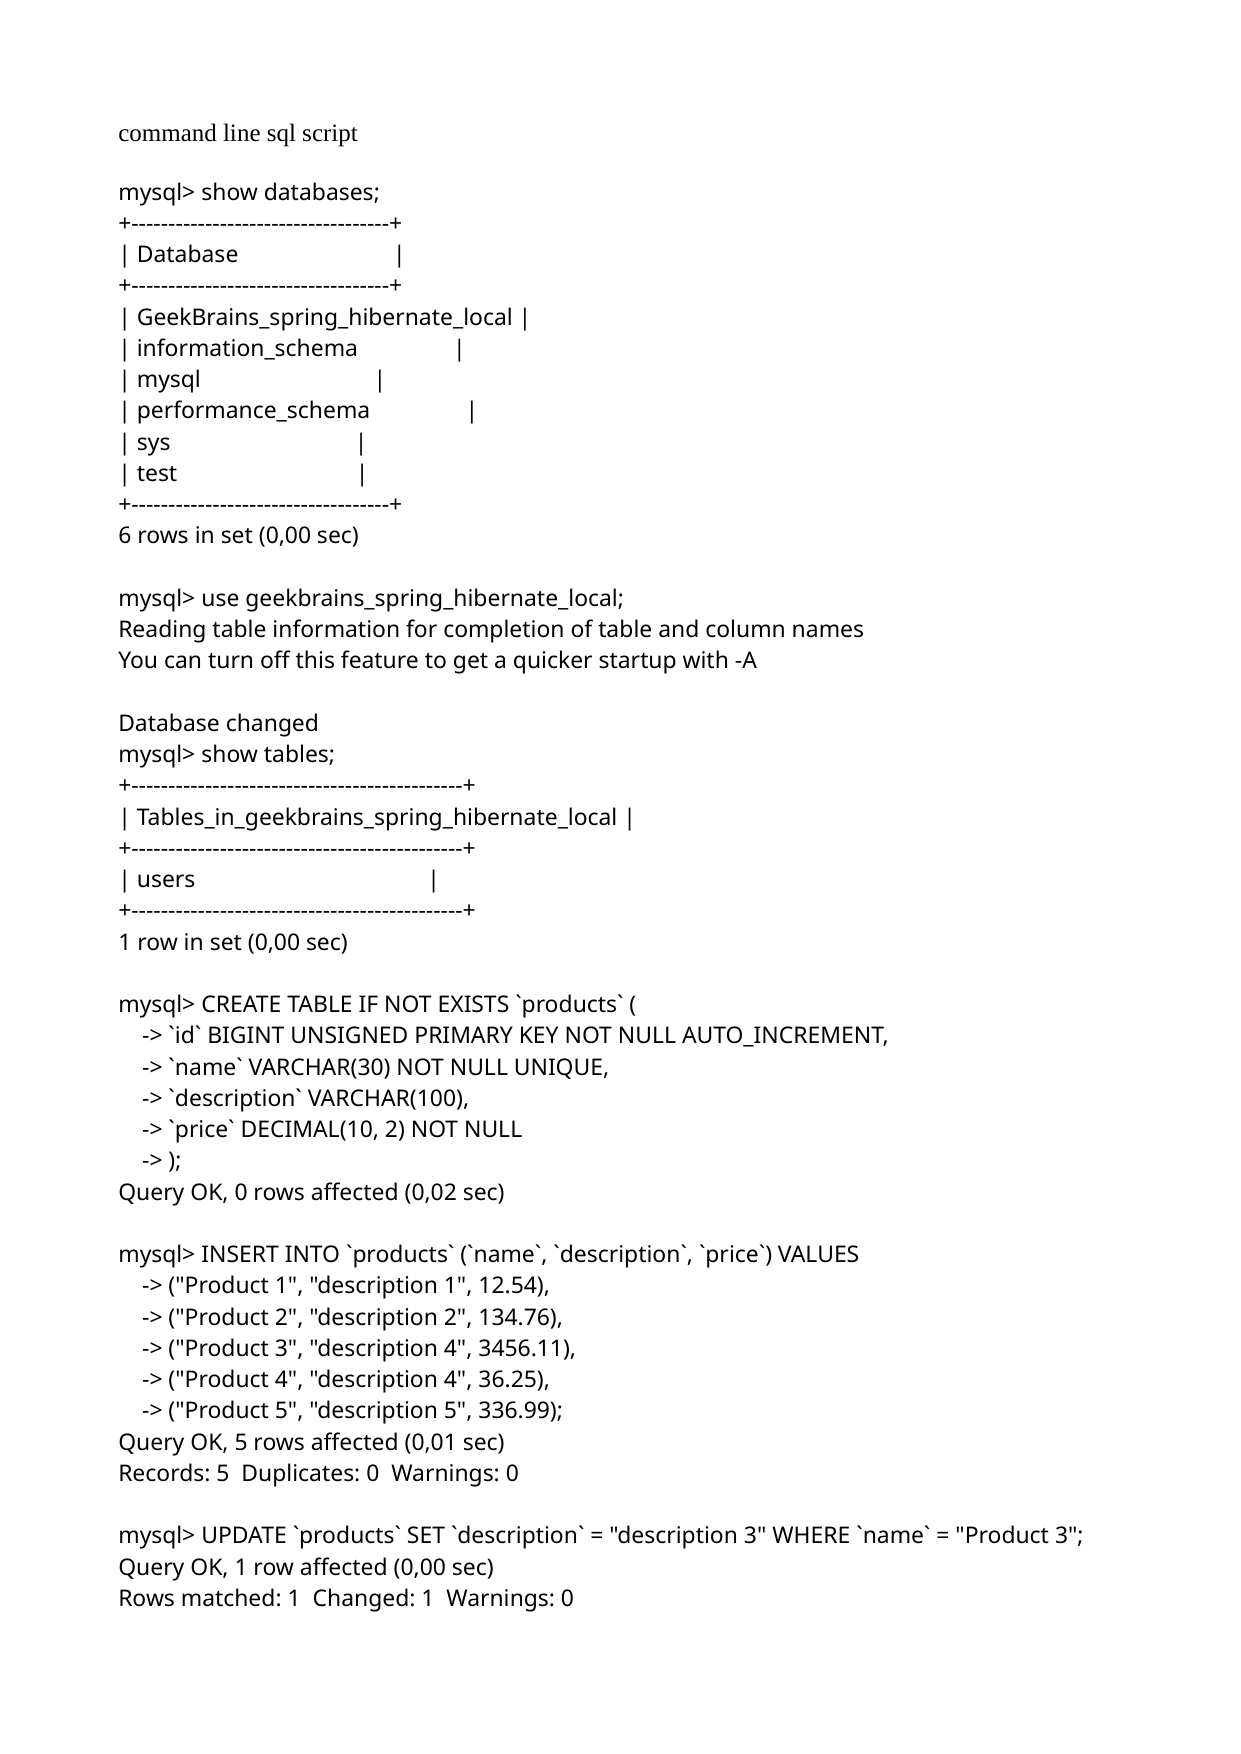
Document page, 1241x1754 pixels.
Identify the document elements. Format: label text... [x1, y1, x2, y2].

text Database changed [118, 707, 1122, 738]
text mysql> CREATE TABLE IF NOT EXISTS `products` ( [118, 988, 1122, 1019]
text | GeekBrains_spring_hibernate_local | [118, 301, 1122, 332]
text command line sql script [118, 118, 1122, 147]
text +-----------------------------------+ [118, 269, 1122, 301]
text mysql> show databases; [118, 176, 1122, 207]
text | performance_schema | [118, 394, 1122, 426]
text +---------------------------------------------+ [118, 832, 1122, 863]
text +-----------------------------------+ [118, 488, 1122, 519]
text mysql> INSERT INTO `products` (`name`, `description`, `price`) VALUES [118, 1238, 1122, 1269]
text | Database | [118, 238, 1122, 269]
text -> ); [118, 1144, 1122, 1176]
text | Tables_in_geekbrains_spring_hibernate_local | [118, 801, 1122, 832]
text Rows matched: 1 Changed: 1 Warnings: 0 [118, 1582, 1122, 1613]
text -> `id` BIGINT UNSIGNED PRIMARY KEY NOT NULL AUTO_INCREMENT, [118, 1019, 1122, 1051]
text -> `price` DECIMAL(10, 2) NOT NULL [118, 1113, 1122, 1144]
text +---------------------------------------------+ [118, 769, 1122, 801]
text Query OK, 1 row affected (0,00 sec) [118, 1551, 1122, 1582]
text Reading table information for completion of table and column names [118, 613, 1122, 644]
text Query OK, 5 rows affected (0,01 sec) [118, 1426, 1122, 1457]
text -> `name` VARCHAR(30) NOT NULL UNIQUE, [118, 1051, 1122, 1082]
text mysql> UPDATE `products` SET `description` = "description 3" WHERE `name` = "Product 3"; [118, 1519, 1122, 1551]
text +---------------------------------------------+ [118, 894, 1122, 926]
text Query OK, 0 rows affected (0,02 sec) [118, 1176, 1122, 1207]
text -> ("Product 3", "description 4", 3456.11), [118, 1332, 1122, 1363]
text -> ("Product 2", "description 2", 134.76), [118, 1301, 1122, 1332]
text -> `description` VARCHAR(100), [118, 1082, 1122, 1113]
text | sys | [118, 426, 1122, 457]
text mysql> show tables; [118, 738, 1122, 769]
text 6 rows in set (0,00 sec) [118, 519, 1122, 551]
text | users | [118, 863, 1122, 894]
text -> ("Product 1", "description 1", 12.54), [118, 1269, 1122, 1301]
text | test | [118, 457, 1122, 488]
text -> ("Product 5", "description 5", 336.99); [118, 1394, 1122, 1426]
text | information_schema | [118, 332, 1122, 363]
text You can turn off this feature to get a quicker startup with -A [118, 644, 1122, 676]
text 1 row in set (0,00 sec) [118, 926, 1122, 957]
text mysql> use geekbrains_spring_hibernate_local; [118, 582, 1122, 613]
text +-----------------------------------+ [118, 207, 1122, 238]
text | mysql | [118, 363, 1122, 394]
text Records: 5 Duplicates: 0 Warnings: 0 [118, 1457, 1122, 1488]
text -> ("Product 4", "description 4", 36.25), [118, 1363, 1122, 1394]
